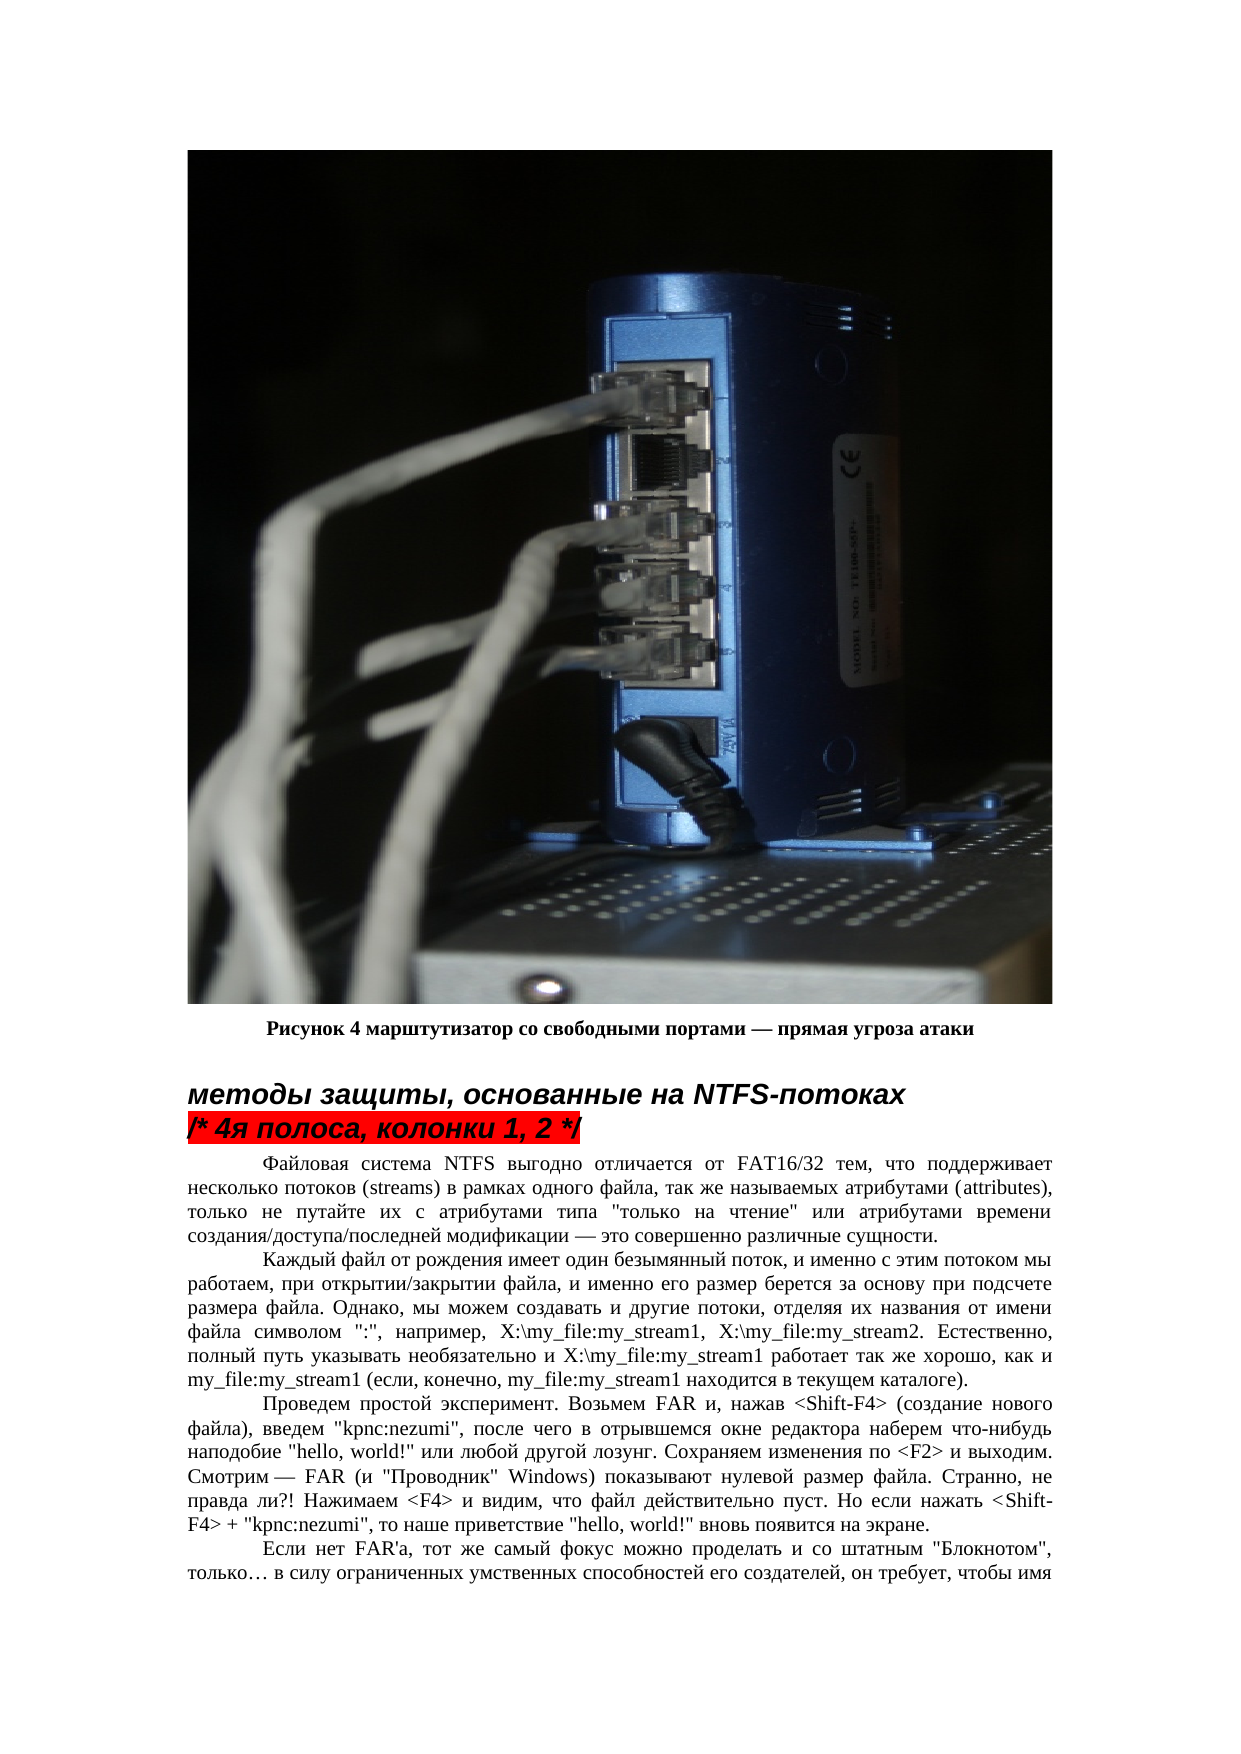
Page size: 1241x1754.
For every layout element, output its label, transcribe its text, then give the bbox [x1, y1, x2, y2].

text Проведем простой эксперимент. Возьмем FAR и, нажав <Shift-F4> (создание нового файла), введем "kpnc:nezumi", после чего в отрывшемся окне редактора наберем что-нибудь наподобие "hello, world!" или любой другой лозунг. Сохраняем изменения по <F2> и выходим. Смотрим — FAR (и "Проводник" Windows) показывают нулевой размер файла. Странно, не правда ли?! Нажимаем <F4> и видим, что файл действительно пуст. Но если нажать <Shift-F4> + "kpnc:nezumi", то наше приветствие "hello, world!" вновь появится на экране. [187, 1391, 1053, 1536]
text Рисунок 4 марштутизатор со свободными портами — прямая угроза атаки [187, 1016, 1053, 1040]
text Файловая система NTFS выгодно отличается от FAT16/32 тем, что поддерживает несколько потоков (streams) в рамках одного файла, так же называемых атрибутами (attributes), только не путайте их с атрибутами типа "только на чтение" или атрибутами времени создания/доступа/последней модификации — это совершенно различные сущности. [187, 1151, 1053, 1247]
text Если нет FAR'а, тот же самый фокус можно проделать и со штатным "Блокнотом", только… в силу ограниченных умственных способностей его создателей, он требует, чтобы имя [187, 1536, 1053, 1584]
subtitle методы защиты, основанные на NTFS-потоках /* 4я полоса, колонки 1, 2 */ [187, 1077, 1053, 1144]
picture [187, 150, 1053, 1004]
text Каждый файл от рождения имеет один безымянный поток, и именно с этим потоком мы работаем, при открытии/закрытии файла, и именно его размер берется за основу при подсчете размера файла. Однако, мы можем создавать и другие потоки, отделяя их названия от имени файла символом ":", например, X:\my_file:my_stream1, X:\my_file:my_stream2. Естественно, полный путь указывать необязательно и X:\my_file:my_stream1 работает так же хорошо, как и my_file:my_stream1 (если, конечно, my_file:my_stream1 находится в текущем каталоге). [187, 1247, 1053, 1391]
